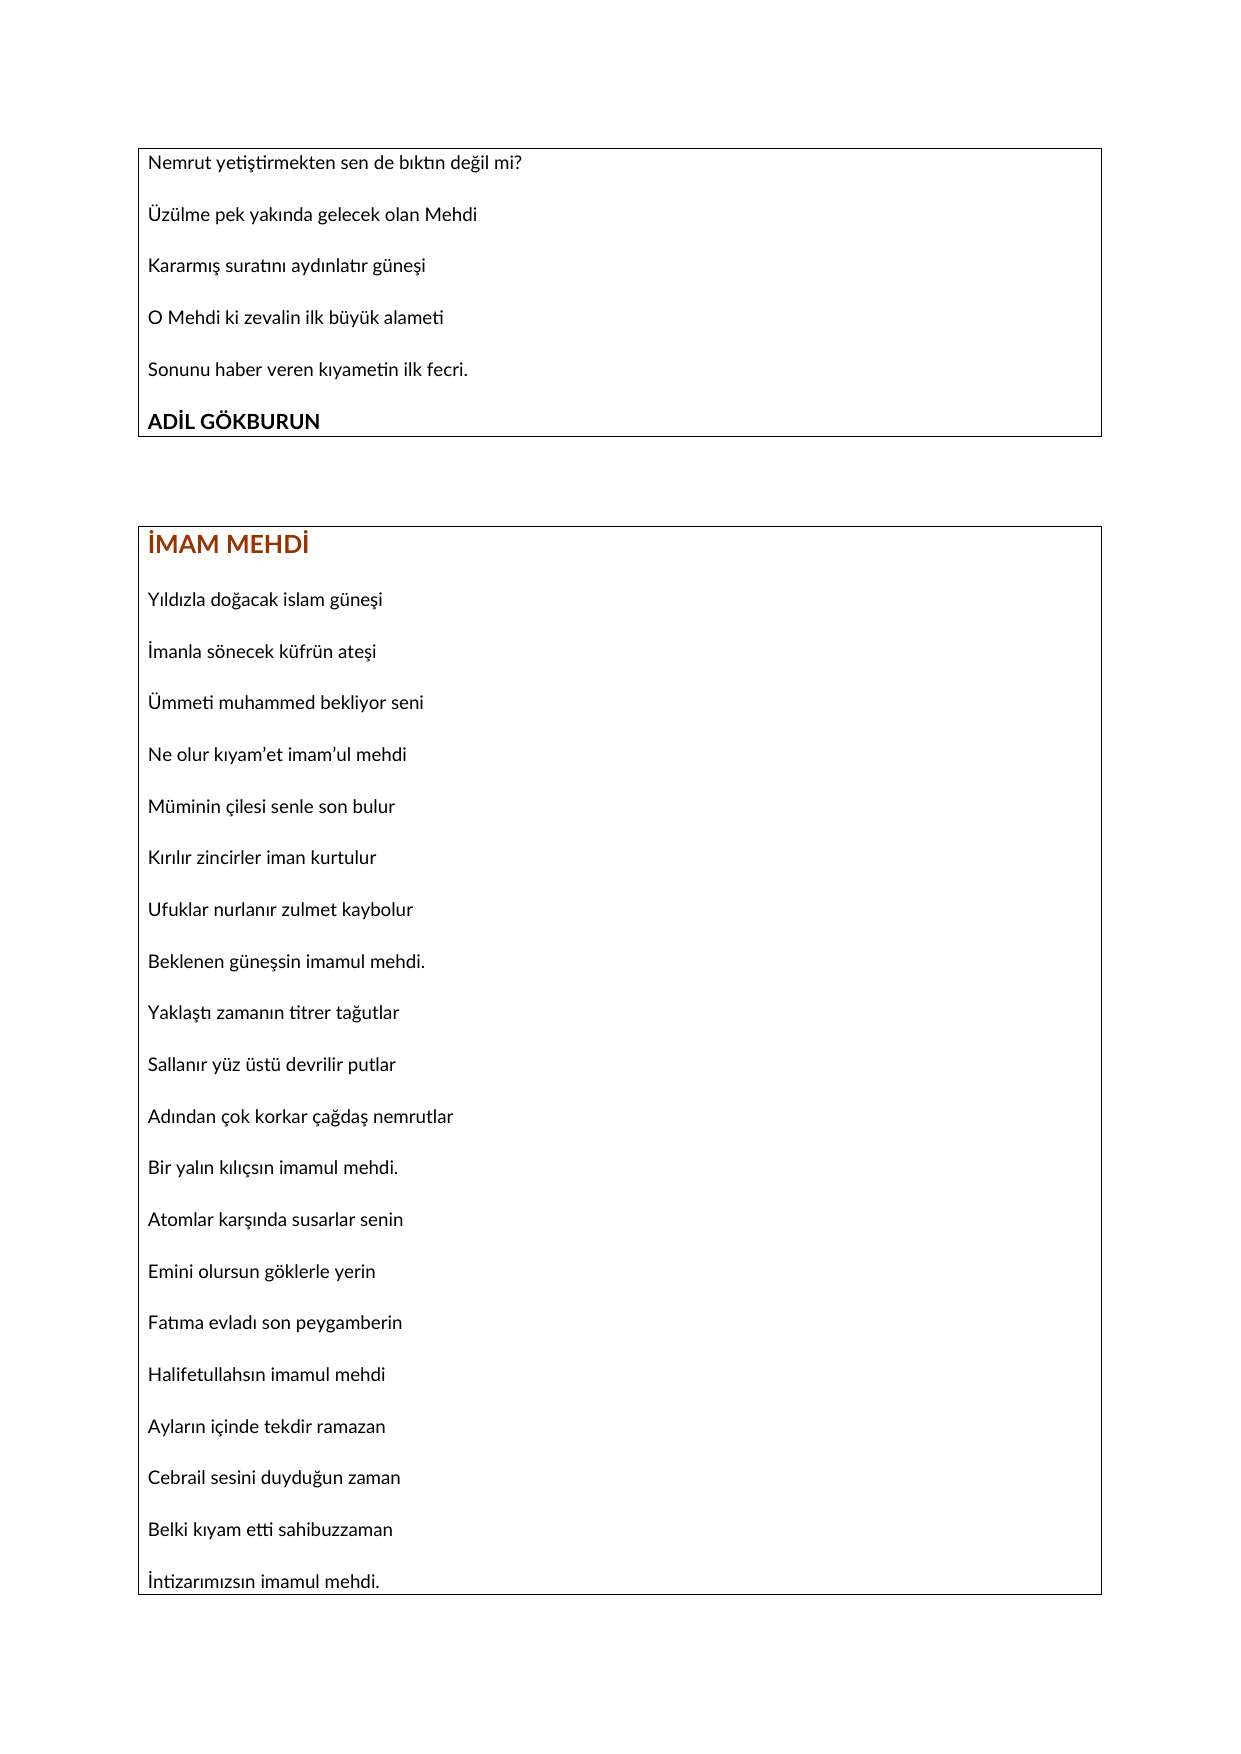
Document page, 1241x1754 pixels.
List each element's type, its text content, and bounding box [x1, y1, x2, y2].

text Bir yalın kılıçsın imamul mehdi. [139, 1153, 1101, 1179]
text Üzülme pek yakında gelecek olan Mehdi [139, 199, 1101, 225]
text O Mehdi ki zevalin ilk büyük alameti [139, 303, 1101, 328]
text Ümmeti muhammed bekliyor seni [139, 688, 1101, 714]
text Beklenen güneşsin imamul mehdi. [139, 946, 1101, 972]
text Cebrail sesini duyduğun zaman [139, 1463, 1101, 1489]
text Kırılır zincirler iman kurtulur [139, 843, 1101, 869]
text Atomlar karşında susarlar senin [139, 1205, 1101, 1230]
text Ufuklar nurlanır zulmet kaybolur [139, 895, 1101, 920]
text Emini olursun göklerle yerin [139, 1256, 1101, 1282]
text Müminin çilesi senle son bulur [139, 791, 1101, 817]
text Fatıma evladı son peygamberin [139, 1308, 1101, 1334]
text Adından çok korkar çağdaş nemrutlar [139, 1101, 1101, 1127]
text Ayların içinde tekdir ramazan [139, 1411, 1101, 1437]
text İntizarımızsın imamul mehdi. [139, 1566, 1101, 1594]
text Nemrut yetiştirmekten sen de bıktın değil mi? [139, 149, 1101, 173]
text Yaklaştı zamanın titrer tağutlar [139, 998, 1101, 1024]
text Belki kıyam etti sahibuzzaman [139, 1515, 1101, 1540]
text Halifetullahsın imamul mehdi [139, 1360, 1101, 1385]
text Sallanır yüz üstü devrilir putlar [139, 1050, 1101, 1075]
text Ne olur kıyam’et imam’ul mehdi [139, 740, 1101, 765]
text İMAM MEHDİ [139, 527, 1101, 559]
text Kararmış suratını aydınlatır güneşi [139, 251, 1101, 277]
text ADİL GÖKBURUN [139, 406, 1101, 436]
text Sonunu haber veren kıyametin ilk fecri. [139, 354, 1101, 380]
text İmanla sönecek küfrün ateşi [139, 636, 1101, 662]
text Yıldızla doğacak islam güneşi [139, 585, 1101, 610]
